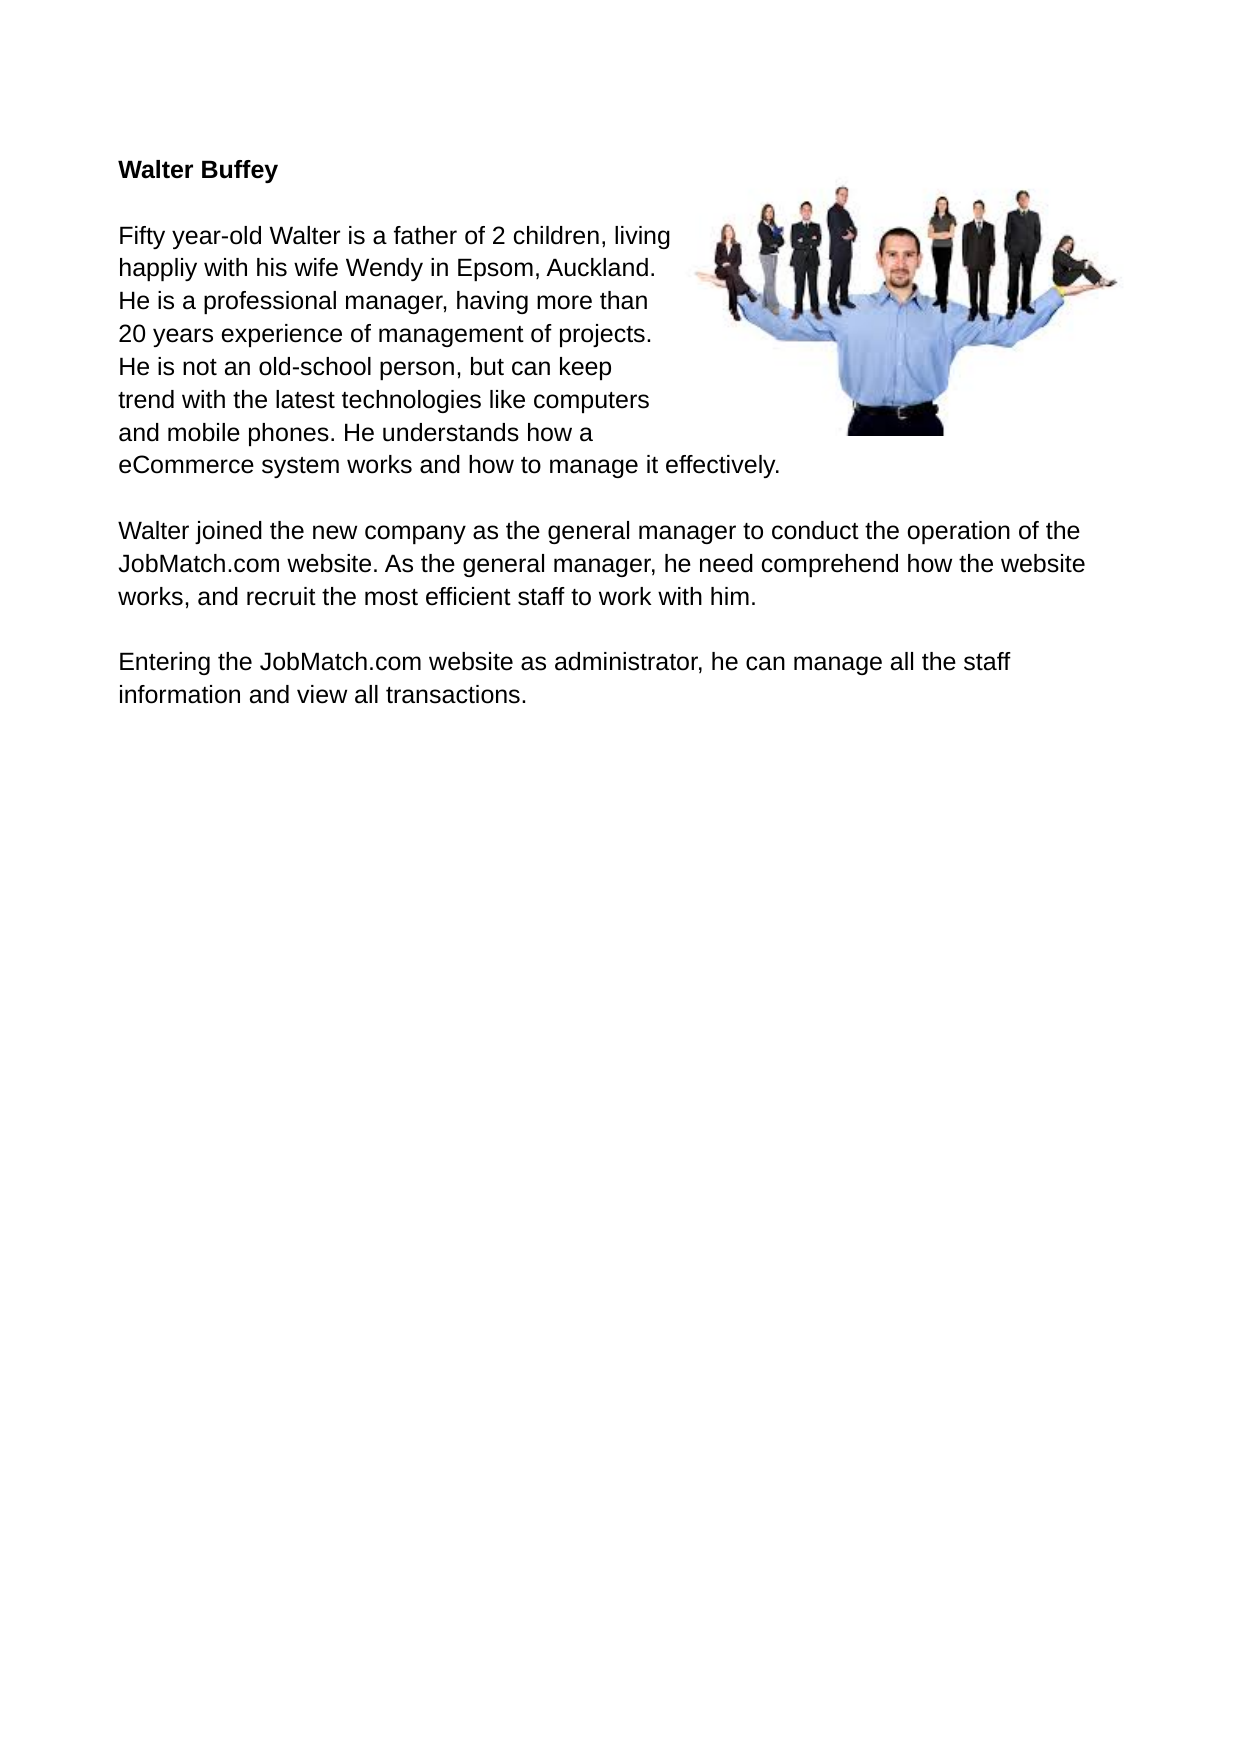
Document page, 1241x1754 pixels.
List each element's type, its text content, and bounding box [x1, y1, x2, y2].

picture [673, 165, 1130, 436]
text Walter joined the new company as the general manager to conduct the operation of the JobMatch.com website. As the general manager, he need comprehend how the website works, and recruit the most efficient staff to work with him. [118, 512, 1122, 610]
text Entering the JobMatch.com website as administrator, he can manage all the staff information and view all transactions. [118, 643, 1122, 709]
text Fifty year-old Walter is a father of 2 children, living happliy with his wife Wendy in Epsom, Auckland. He is a professional manager, having more than 20 years experience of management of projects. He is not an old-school person, but can keep trend with the latest technologies like computers and mobile phones. He understands how a eCommerce system works and how to manage it effectively. [118, 217, 1122, 479]
text Walter Buffey [118, 151, 1122, 184]
